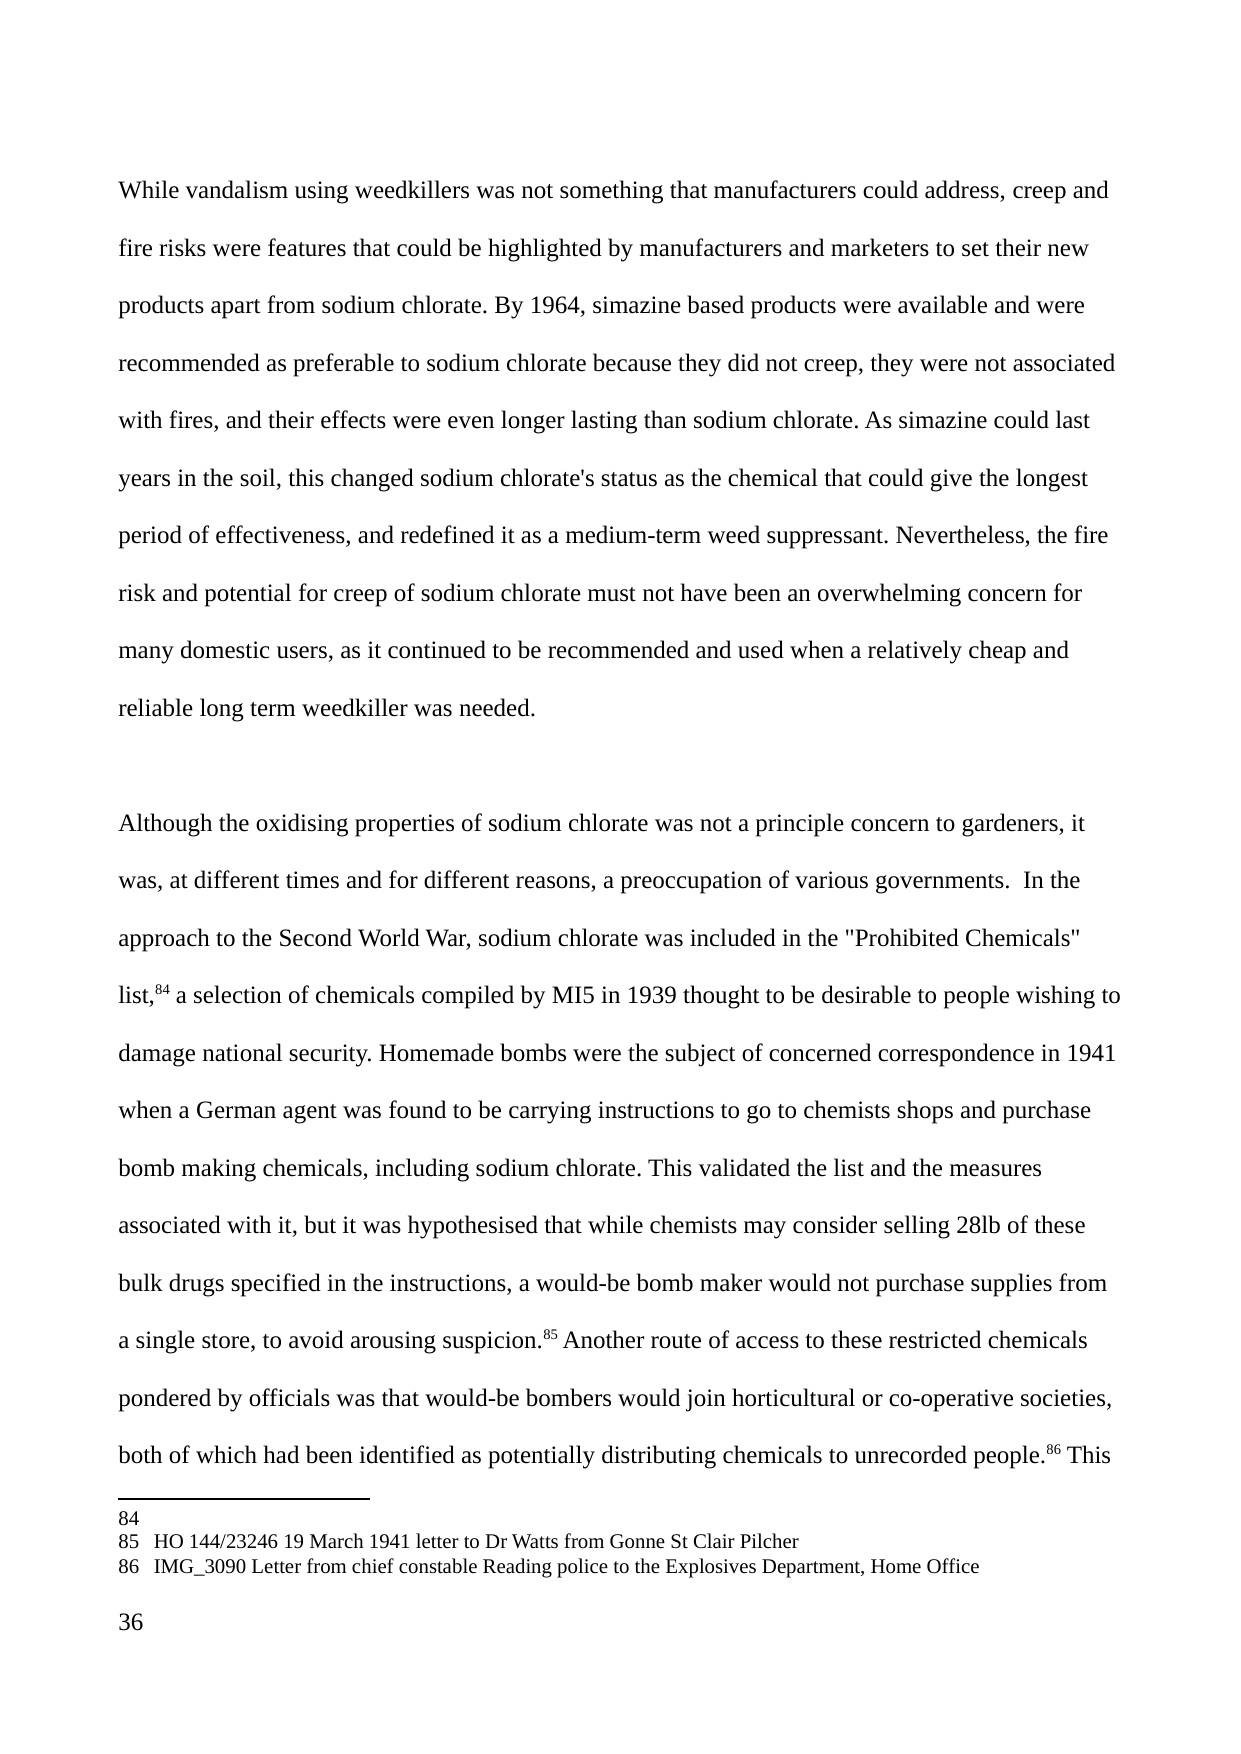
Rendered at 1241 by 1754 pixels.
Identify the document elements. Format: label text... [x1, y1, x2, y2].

text HO 144/23246 19 March 1941 letter to Dr Watts from Gonne St Clair Pilcher [118, 1529, 1122, 1553]
text IMG_3090 Letter from chief constable Reading police to the Explosives Department, Home Office [118, 1553, 1122, 1578]
text While vandalism using weedkillers was not something that manufacturers could address, creep and fire risks were features that could be highlighted by manufacturers and marketers to set their new products apart from sodium chlorate. By 1964, simazine based products were available and were recommended as preferable to sodium chlorate because they did not creep, they were not associated with fires, and their effects were even longer lasting than sodium chlorate. As simazine could last years in the soil, this changed sodium chlorate's status as the chemical that could give the longest period of effectiveness, and redefined it as a medium-term weed suppressant. Nevertheless, the fire risk and potential for creep of sodium chlorate must not have been an overwhelming concern for many domestic users, as it continued to be recommended and used when a relatively cheap and reliable long term weedkiller was needed. [118, 176, 1122, 722]
text Although the oxidising properties of sodium chlorate was not a principle concern to gardeners, it was, at different times and for different reasons, a preoccupation of various governments. In the approach to the Second World War, sodium chlorate was included in the "Prohibited Chemicals" list, a selection of chemicals compiled by MI5 in 1939 thought to be desirable to people wishing to damage national security. Homemade bombs were the subject of concerned correspondence in 1941 when a German agent was found to be carrying instructions to go to chemists shops and purchase bomb making chemicals, including sodium chlorate. This validated the list and the measures associated with it, but it was hypothesised that while chemists may consider selling 28lb of these bulk drugs specified in the instructions, a would-be bomb maker would not purchase supplies from a single store, to avoid arousing suspicion. Another route of access to these restricted chemicals pondered by officials was that would-be bombers would join horticultural or co-operative societies, both of which had been identified as potentially distributing chemicals to unrecorded people. This circularity, as we saw the role of allotment societies in informing and enabling access to the chemical, is striking. [118, 808, 1122, 1469]
